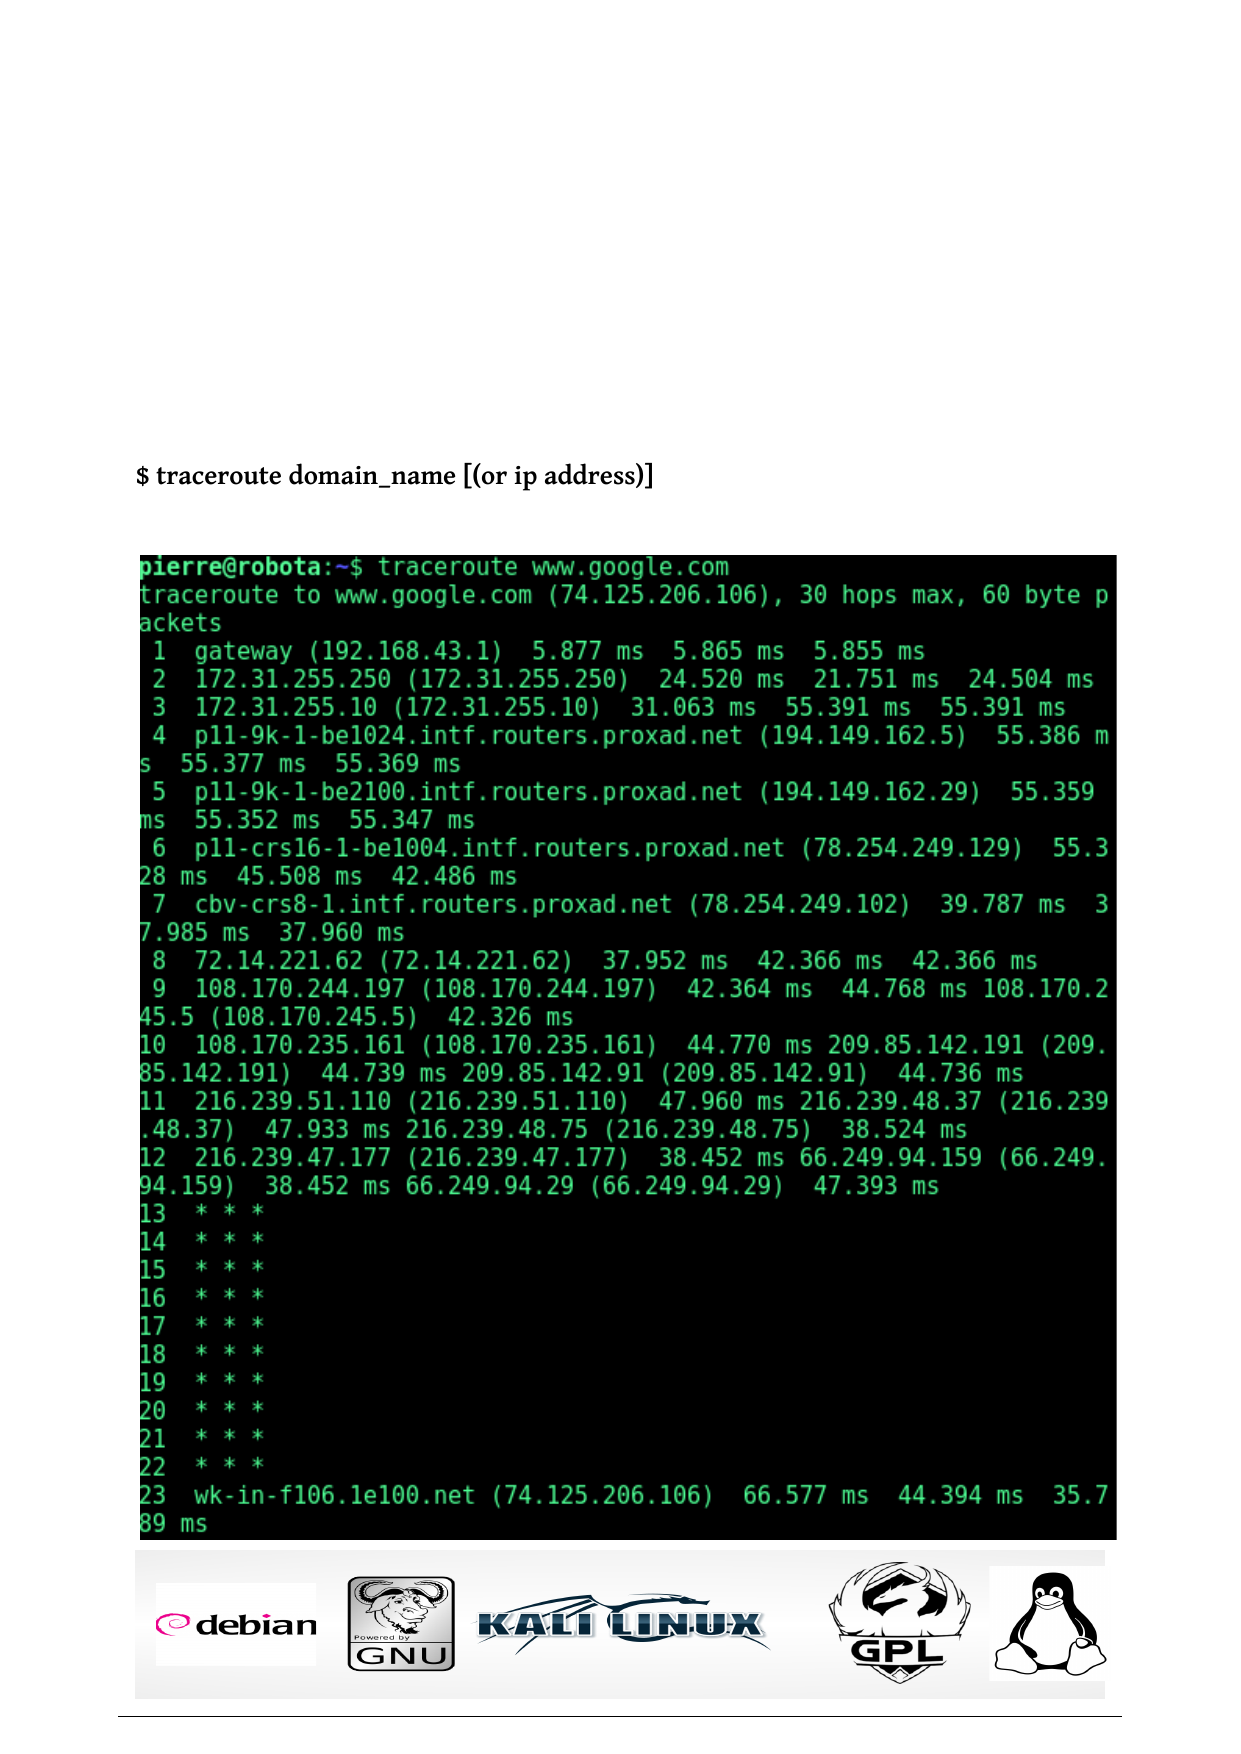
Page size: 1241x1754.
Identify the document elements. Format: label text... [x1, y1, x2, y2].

text $ traceroute domain_name [(or ip address)] [136, 461, 1104, 492]
picture [828, 1562, 971, 1684]
picture [140, 555, 1117, 1540]
picture [341, 1573, 782, 1674]
picture [989, 1566, 1112, 1681]
picture [156, 1583, 317, 1666]
